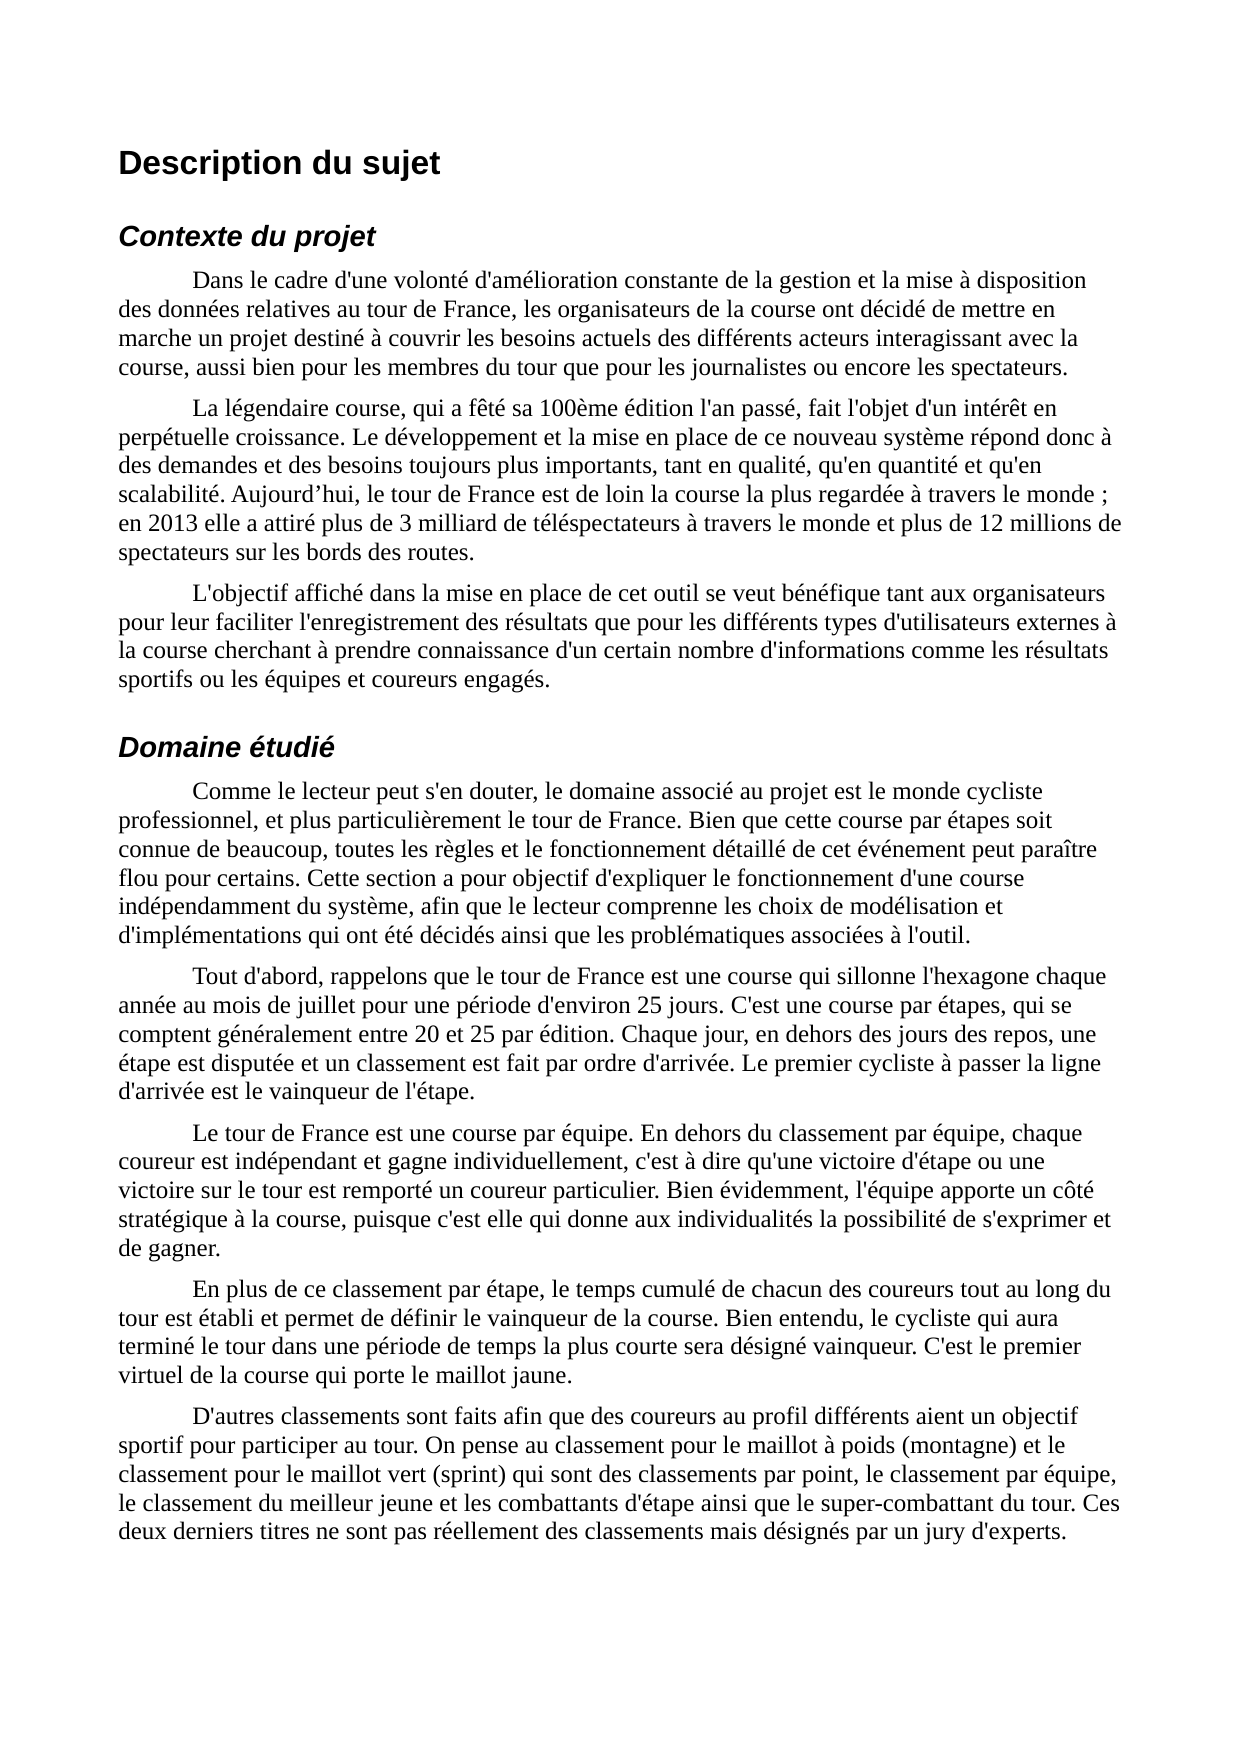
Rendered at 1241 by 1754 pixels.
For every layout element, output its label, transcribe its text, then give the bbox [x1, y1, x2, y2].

text Tout d'abord, rappelons que le tour de France est une course qui sillonne l'hexagone chaque année au mois de juillet pour une période d'environ 25 jours. C'est une course par étapes, qui se comptent généralement entre 20 et 25 par édition. Chaque jour, en dehors des jours des repos, une étape est disputée et un classement est fait par ordre d'arrivée. Le premier cycliste à passer la ligne d'arrivée est le vainqueur de l'étape. [118, 961, 1122, 1105]
subtitle Domaine étudié [118, 730, 1122, 764]
text D'autres classements sont faits afin que des coureurs au profil différents aient un objectif sportif pour participer au tour. On pense au classement pour le maillot à poids (montagne) et le classement pour le maillot vert (sprint) qui sont des classements par point, le classement par équipe, le classement du meilleur jeune et les combattants d'étape ainsi que le super-combattant du tour. Ces deux derniers titres ne sont pas réellement des classements mais désignés par un jury d'experts. [118, 1401, 1122, 1545]
text Dans le cadre d'une volonté d'amélioration constante de la gestion et la mise à disposition des données relatives au tour de France, les organisateurs de la course ont décidé de mettre en marche un projet destiné à couvrir les besoins actuels des différents acteurs interagissant avec la course, aussi bien pour les membres du tour que pour les journalistes ou encore les spectateurs. [118, 265, 1122, 380]
text Comme le lecteur peut s'en douter, le domaine associé au projet est le monde cycliste professionnel, et plus particulièrement le tour de France. Bien que cette course par étapes soit connue de beaucoup, toutes les règles et le fonctionnement détaillé de cet événement peut paraître flou pour certains. Cette section a pour objectif d'expliquer le fonctionnement d'une course indépendamment du système, afin que le lecteur comprenne les choix de modélisation et d'implémentations qui ont été décidés ainsi que les problématiques associées à l'outil. [118, 776, 1122, 949]
text La légendaire course, qui a fêté sa 100ème édition l'an passé, fait l'objet d'un intérêt en perpétuelle croissance. Le développement et la mise en place de ce nouveau système répond donc à des demandes et des besoins toujours plus importants, tant en qualité, qu'en quantité et qu'en scalabilité. Aujourd’hui, le tour de France est de loin la course la plus regardée à travers le monde ; en 2013 elle a attiré plus de 3 milliard de téléspectateurs à travers le monde et plus de 12 millions de spectateurs sur les bords des routes. [118, 393, 1122, 565]
subtitle Contexte du projet [118, 219, 1122, 253]
text En plus de ce classement par étape, le temps cumulé de chacun des coureurs tout au long du tour est établi et permet de définir le vainqueur de la course. Bien entendu, le cycliste qui aura terminé le tour dans une période de temps la plus courte sera désigné vainqueur. C'est le premier virtuel de la course qui porte le maillot jaune. [118, 1274, 1122, 1389]
text L'objectif affiché dans la mise en place de cet outil se veut bénéfique tant aux organisateurs pour leur faciliter l'enregistrement des résultats que pour les différents types d'utilisateurs externes à la course cherchant à prendre connaissance d'un certain nombre d'informations comme les résultats sportifs ou les équipes et coureurs engagés. [118, 578, 1122, 693]
subtitle Description du sujet [118, 143, 1122, 182]
text Le tour de France est une course par équipe. En dehors du classement par équipe, chaque coureur est indépendant et gagne individuellement, c'est à dire qu'une victoire d'étape ou une victoire sur le tour est remporté un coureur particulier. Bien évidemment, l'équipe apporte un côté stratégique à la course, puisque c'est elle qui donne aux individualités la possibilité de s'exprimer et de gagner. [118, 1118, 1122, 1261]
